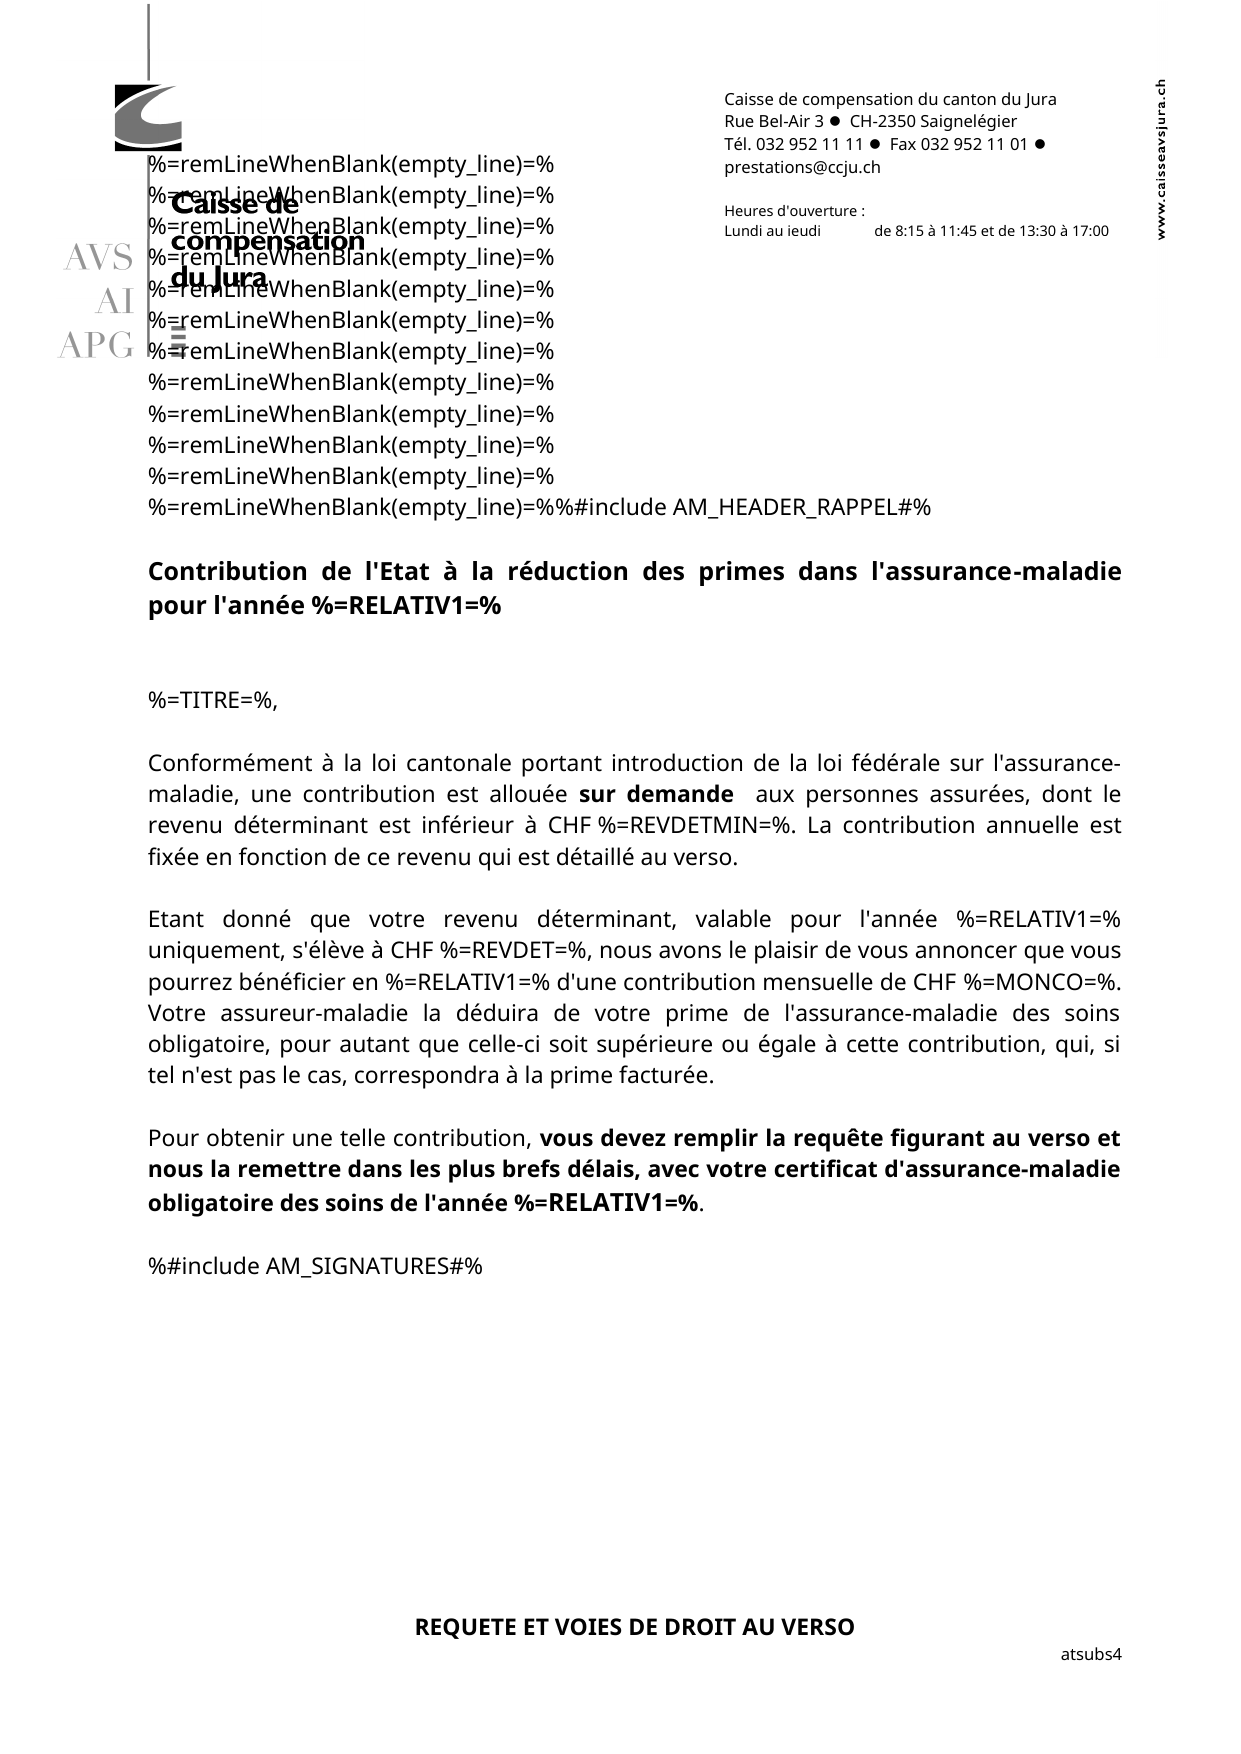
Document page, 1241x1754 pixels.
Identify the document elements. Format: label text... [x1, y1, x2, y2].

picture [214, 348, 220, 358]
text %=remLineWhenBlank(empty_line)=% [148, 429, 1122, 460]
picture [335, 344, 342, 350]
picture [275, 346, 282, 358]
picture [335, 351, 342, 357]
text %=TITRE=%, [148, 684, 1122, 716]
text Pour obtenir une telle contribution, vous devez remplir la requête figurant au verso et nous la remettre dans les plus brefs délais, avec votre certificat d'assurance-maladie obligatoire des soins de l'année %=RELATIV1=%. [148, 1122, 1122, 1218]
picture [321, 348, 327, 358]
text %=remLineWhenBlank(empty_line)=% [366, 148, 683, 179]
text %=remLineWhenBlank(empty_line)=% [148, 460, 1122, 491]
text %=remLineWhenBlank(empty_line)=% [366, 179, 683, 210]
text %=remLineWhenBlank(empty_line)=%%#include AM_HEADER_RAPPEL#% [148, 491, 1122, 523]
text %=remLineWhenBlank(empty_line)=% [366, 241, 1122, 273]
text Etant donné que votre revenu déterminant, valable pour l'année %=RELATIV1=% uniquement, s'élève à CHF %=REVDET=%, nous avons le plaisir de vous annoncer que vous pourrez bénéficier en %=RELATIV1=% d'une contribution mensuelle de CHF %=MONCO=%. Votre assureur-maladie la déduira de votre prime de l'assurance-maladie des soins obligatoire, pour autant que celle-ci soit supérieure ou égale à cette contribution, qui, si tel n'est pas le cas, correspondra à la prime facturée. [148, 903, 1122, 1091]
picture [245, 348, 251, 358]
text %=remLineWhenBlank(empty_line)=% [148, 366, 1122, 398]
text Conformément à la loi cantonale portant introduction de la loi fédérale sur l'assurance-maladie, une contribution est allouée sur demande aux personnes assurées, dont le revenu déterminant est inférieur à CHF %=REVDETMIN=%. La contribution annuelle est fixée en fonction de ce revenu qui est détaillé au verso. [148, 747, 1122, 872]
text %=remLineWhenBlank(empty_line)=% [148, 398, 1122, 429]
text %=remLineWhenBlank(empty_line)=% [366, 304, 1122, 335]
picture [56, 1, 365, 358]
text %#include AM_SIGNATURES#% [148, 1250, 1122, 1281]
picture [206, 348, 212, 358]
picture [1155, 1, 1168, 358]
picture [294, 348, 300, 358]
text %=remLineWhenBlank(empty_line)=% [366, 210, 683, 241]
text %=remLineWhenBlank(empty_line)=% [366, 273, 1122, 304]
text %=remLineWhenBlank(empty_line)=% [148, 335, 1122, 366]
text Contribution de l'Etat à la réduction des primes dans l'assurance‑maladie pour l'année %=RELATIV1=% [148, 554, 1122, 622]
